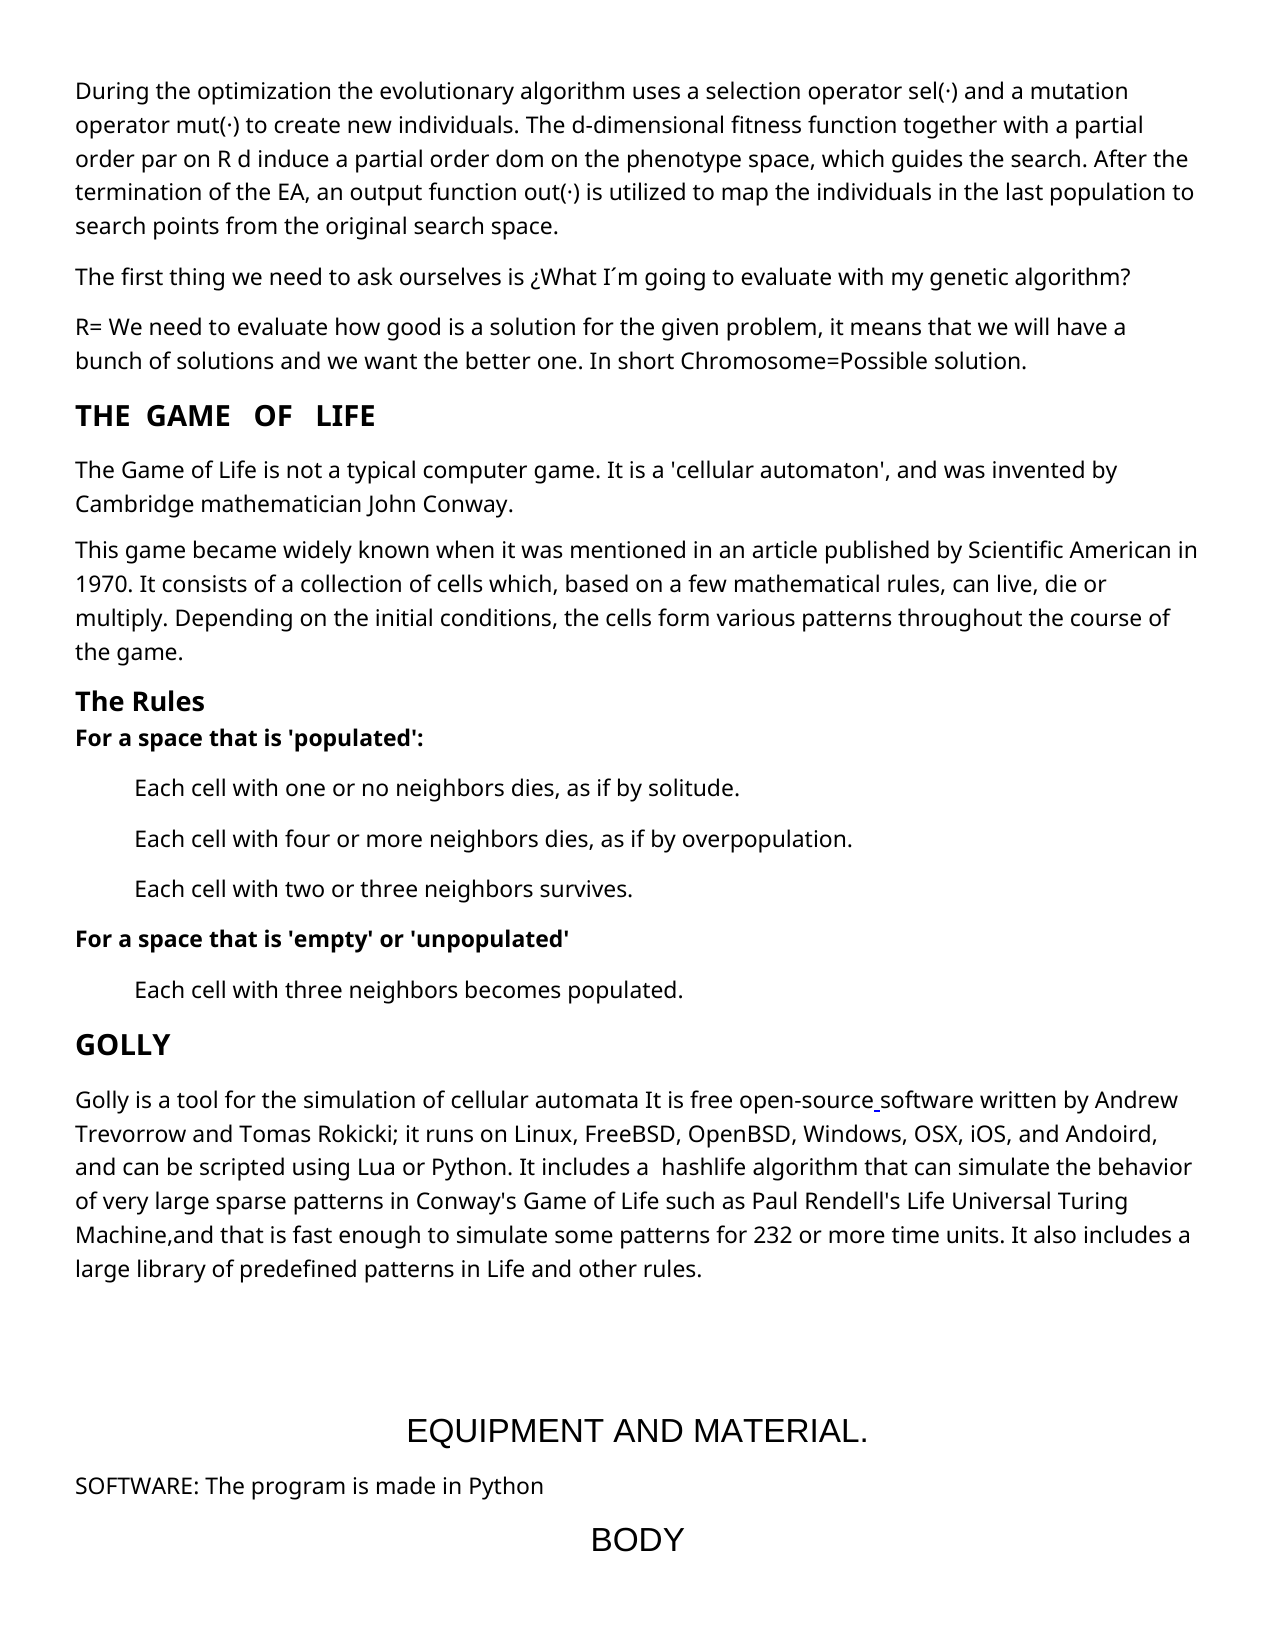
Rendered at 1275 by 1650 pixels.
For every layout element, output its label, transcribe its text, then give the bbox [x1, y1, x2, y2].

text R= We need to evaluate how good is a solution for the given problem, it means that we will have a bunch of solutions and we want the better one. In short Chromosome=Possible solution. [75, 311, 1200, 376]
subtitle For a space that is 'empty' or 'unpopulated' [75, 923, 1200, 955]
text THE GAME OF LIFE [75, 395, 1200, 435]
text This game became widely known when it was mentioned in an article published by Scientific American in 1970. It consists of a collection of cells which, based on a few mathematical rules, can live, die or multiply. Depending on the initial conditions, the cells form various patterns throughout the course of the game. [75, 534, 1200, 667]
list Each cell with four or more neighbors dies, as if by overpopulation. [134, 823, 1200, 854]
text The Game of Life is not a typical computer game. It is a 'cellular automaton', and was invented by Cambridge mathematician John Conway. [75, 454, 1200, 519]
text The first thing we need to ask ourselves is ¿What I´m going to evaluate with my genetic algorithm? [75, 260, 1200, 292]
text EQUIPMENT AND MATERIAL. [75, 1411, 1200, 1450]
list Each cell with one or no neighbors dies, as if by solitude. [134, 772, 1200, 803]
list Each cell with two or three neighbors survives. [134, 873, 1200, 904]
text During the optimization the evolutionary algorithm uses a selection operator sel(·) and a mutation operator mut(·) to create new individuals. The d-dimensional fitness function together with a partial order par on R d induce a partial order dom on the phenotype space, which guides the search. After the termination of the EA, an output function out(·) is utilized to map the individuals in the last population to search points from the original search space. [75, 75, 1200, 241]
list Each cell with three neighbors becomes populated. [134, 974, 1200, 1005]
list GOLLY [75, 1024, 1200, 1064]
text SOFTWARE: The program is made in Python [75, 1469, 1200, 1501]
text BODY [75, 1520, 1200, 1558]
subtitle For a space that is 'populated': [75, 722, 1200, 753]
subtitle The Rules [75, 682, 1200, 719]
text Golly is a tool for the simulation of cellular automata It is free open-source software written by Andrew Trevorrow and Tomas Rokicki; it runs on Linux, FreeBSD, OpenBSD, Windows, OSX, iOS, and Andoird, and can be scripted using Lua or Python. It includes a hashlife algorithm that can simulate the behavior of very large sparse patterns in Conway's Game of Life such as Paul Rendell's Life Universal Turing Machine,and that is fast enough to simulate some patterns for 232 or more time units. It also includes a large library of predefined patterns in Life and other rules. [75, 1084, 1200, 1284]
